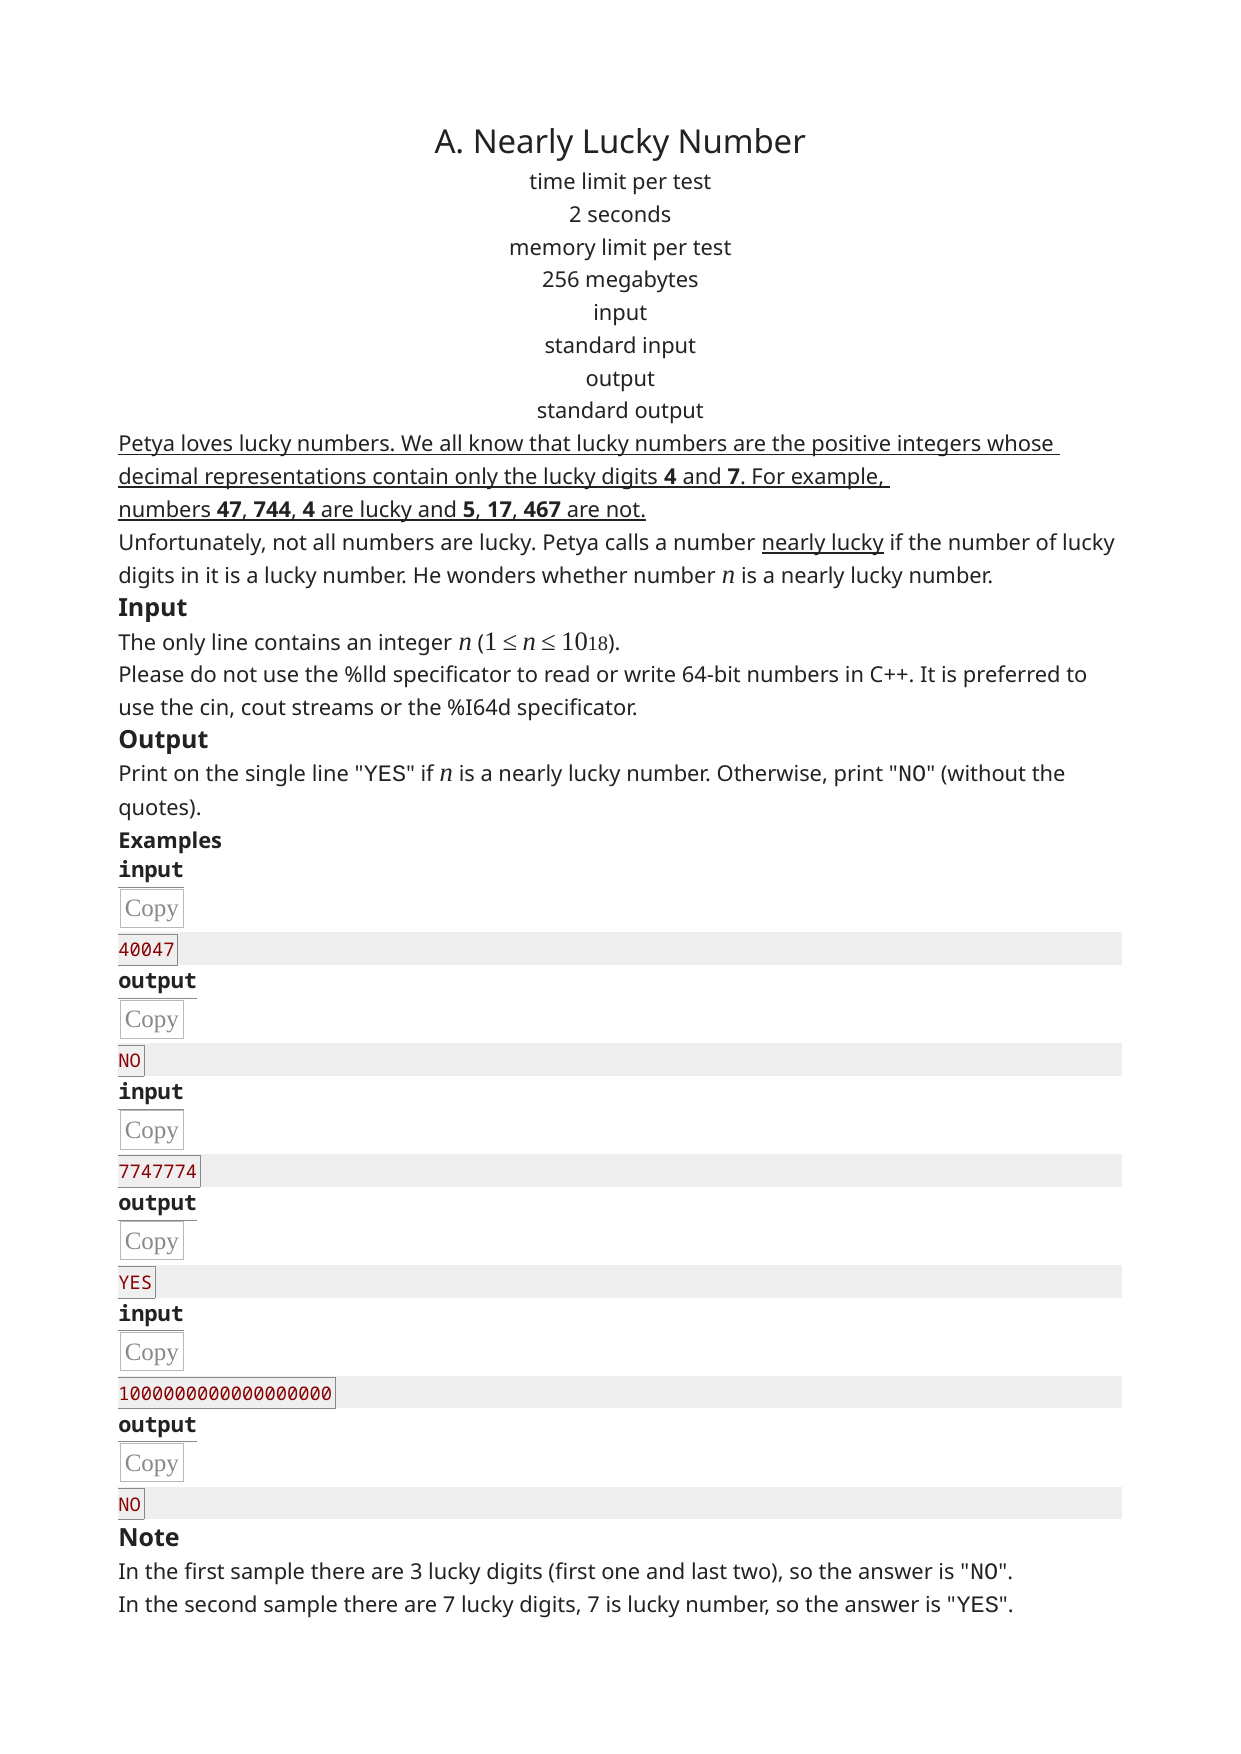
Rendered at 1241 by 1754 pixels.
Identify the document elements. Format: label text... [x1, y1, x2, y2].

text input [118, 1298, 1122, 1331]
text Please do not use the %lld specificator to read or write 64-bit numbers in С++. It is preferred to use the cin, cout streams or the %I64d specificator. [118, 656, 1122, 722]
text 2 seconds [118, 196, 1122, 228]
text Unfortunately, not all numbers are lucky. Petya calls a number nearly lucky if the number of lucky digits in it is a lucky number. He wonders whether number n is a nearly lucky number. [118, 524, 1122, 589]
text The only line contains an integer n (1 ≤ n ≤ 1018). [118, 623, 1122, 656]
text NO [118, 1043, 1122, 1076]
text input [118, 1076, 1122, 1109]
text Output [118, 722, 1122, 756]
text In the second sample there are 7 lucky digits, 7 is lucky number, so the answer is "YES". [118, 1586, 1122, 1619]
text [184, 1221, 1121, 1259]
text [184, 999, 1121, 1038]
text [184, 1332, 1121, 1370]
text input [118, 854, 1122, 887]
text Copy [121, 1111, 183, 1149]
text Copy [121, 1222, 183, 1259]
text output [118, 1408, 1122, 1441]
text 40047 [118, 932, 1122, 965]
text [184, 1443, 1121, 1481]
text 256 megabytes [118, 261, 1122, 294]
text Note [118, 1519, 1122, 1553]
text output [118, 965, 1122, 998]
text YES [118, 1265, 1122, 1298]
text 7747774 [118, 1154, 1122, 1187]
text NO [118, 1489, 144, 1519]
text [184, 1110, 1121, 1149]
text time limit per test [118, 163, 1122, 196]
text A. Nearly Lucky Number [118, 118, 1122, 163]
text [184, 889, 1121, 927]
text Input [118, 589, 1122, 623]
text output [118, 360, 1122, 392]
text Print on the single line "YES" if n is a nearly lucky number. Otherwise, print "NO" (without the quotes). [118, 756, 1122, 822]
text memory limit per test [118, 228, 1122, 261]
text input [118, 294, 1122, 327]
text Copy [121, 890, 183, 927]
text Copy [121, 1333, 183, 1370]
text Copy [121, 1001, 183, 1038]
text standard output [118, 392, 1122, 425]
text Examples [118, 822, 1122, 854]
text standard input [118, 327, 1122, 360]
text [145, 1487, 1122, 1519]
text Petya loves lucky numbers. We all know that lucky numbers are the positive integers whose decimal representations contain only the lucky digits 4 and 7. For example, numbers 47, 744, 4 are lucky and 5, 17, 467 are not. [118, 425, 1122, 524]
text In the first sample there are 3 lucky digits (first one and last two), so the answer is "NO". [118, 1553, 1122, 1586]
text output [118, 1187, 1122, 1220]
text 1000000000000000000 [118, 1376, 1122, 1408]
text Copy [121, 1444, 183, 1481]
